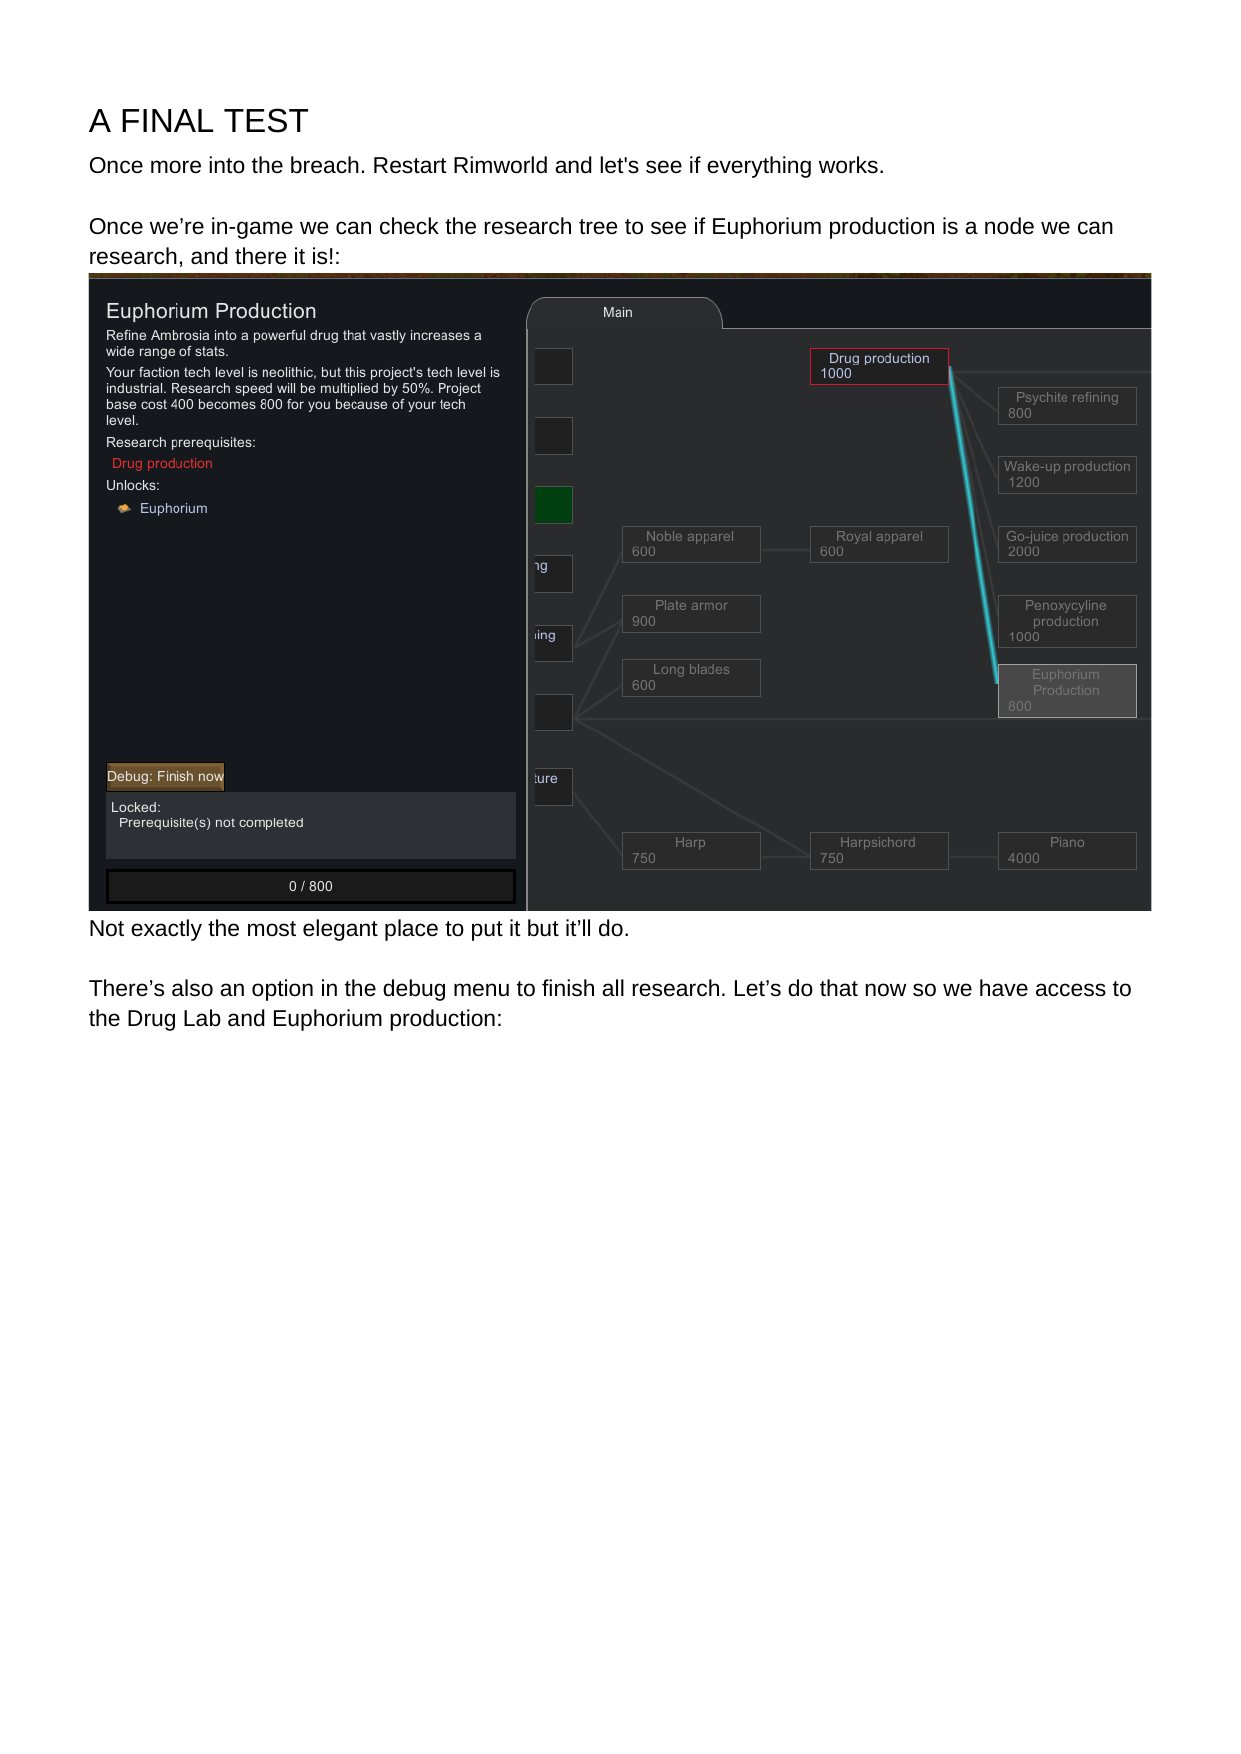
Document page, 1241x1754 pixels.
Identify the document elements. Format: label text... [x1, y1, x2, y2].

text Not exactly the most elegant place to put it but it’ll do. [88, 914, 1152, 941]
text Once we’re in-game we can check the research tree to see if Euphorium production is a node we can research, and there it is!: [88, 213, 1152, 269]
subtitle A FINAL TEST [88, 101, 1152, 140]
picture [88, 273, 1152, 911]
text There’s also an option in the debug menu to finish all research. Let’s do that now so we have access to the Drug Lab and Euphorium production: [88, 975, 1152, 1031]
text Once more into the breach. Restart Rimworld and let's see if everything works. [88, 152, 1152, 179]
